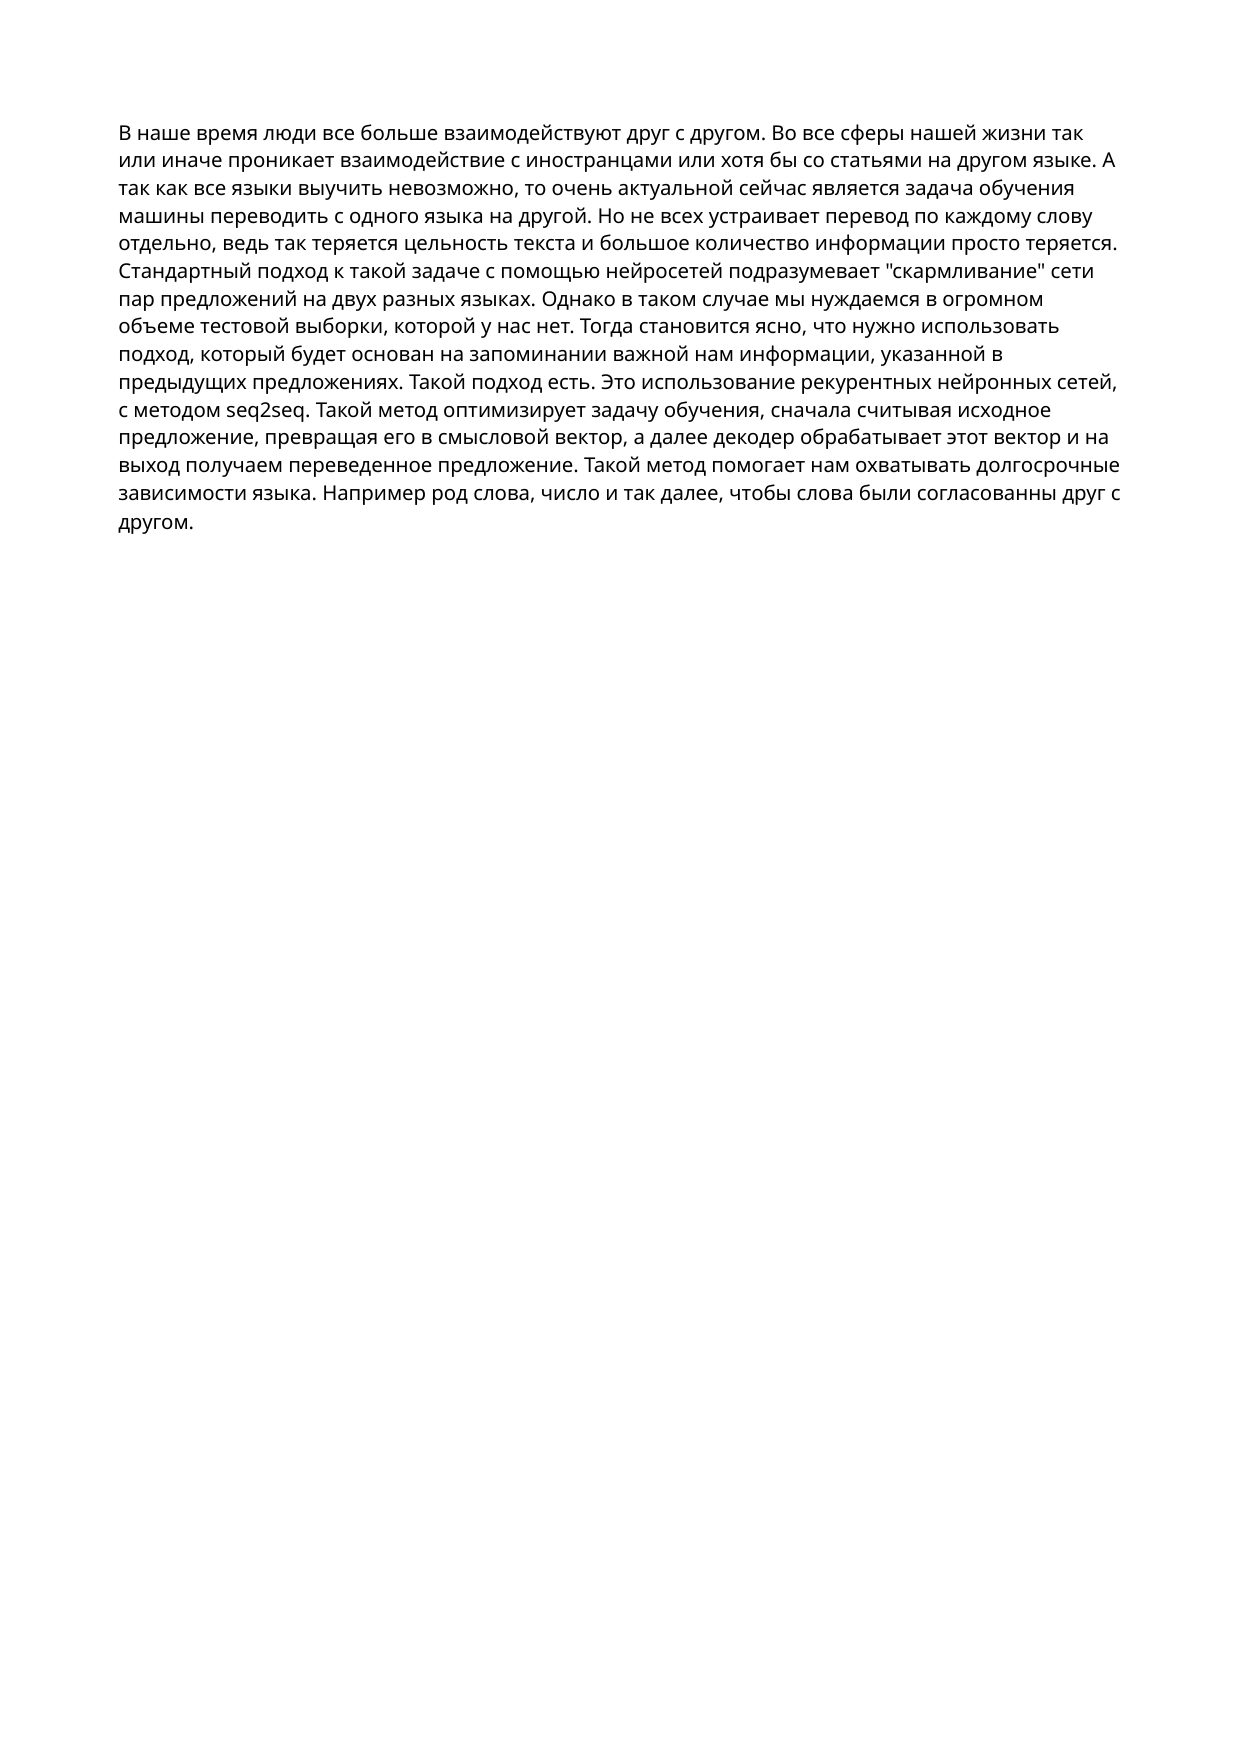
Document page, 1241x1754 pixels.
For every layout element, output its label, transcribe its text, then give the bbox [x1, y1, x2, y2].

text В наше время люди все больше взаимодействуют друг с другом. Во все сферы нашей жизни так или иначе проникает взаимодействие с иностранцами или хотя бы со статьями на другом языке. А так как все языки выучить невозможно, то очень актуальной сейчас является задача обучения машины переводить с одного языка на другой. Но не всех устраивает перевод по каждому слову отдельно, ведь так теряется цельность текста и большое количество информации просто теряется. Стандартный подход к такой задаче с помощью нейросетей подразумевает "скармливание" сети пар предложений на двух разных языках. Однако в таком случае мы нуждаемся в огромном объеме тестовой выборки, которой у нас нет. Тогда становится ясно, что нужно использовать подход, который будет основан на запоминании важной нам информации, указанной в предыдущих предложениях. Такой подход есть. Это использование рекурентных нейронных сетей, с методом seq2seq. Такой метод оптимизирует задачу обучения, сначала считывая исходное предложение, превращая его в смысловой вектор, а далее декодер обрабатывает этот вектор и на выход получаем переведенное предложение. Такой метод помогает нам охватывать долгосрочные зависимости языка. Например род слова, число и так далее, чтобы слова были согласованны друг с другом. [118, 118, 1122, 535]
